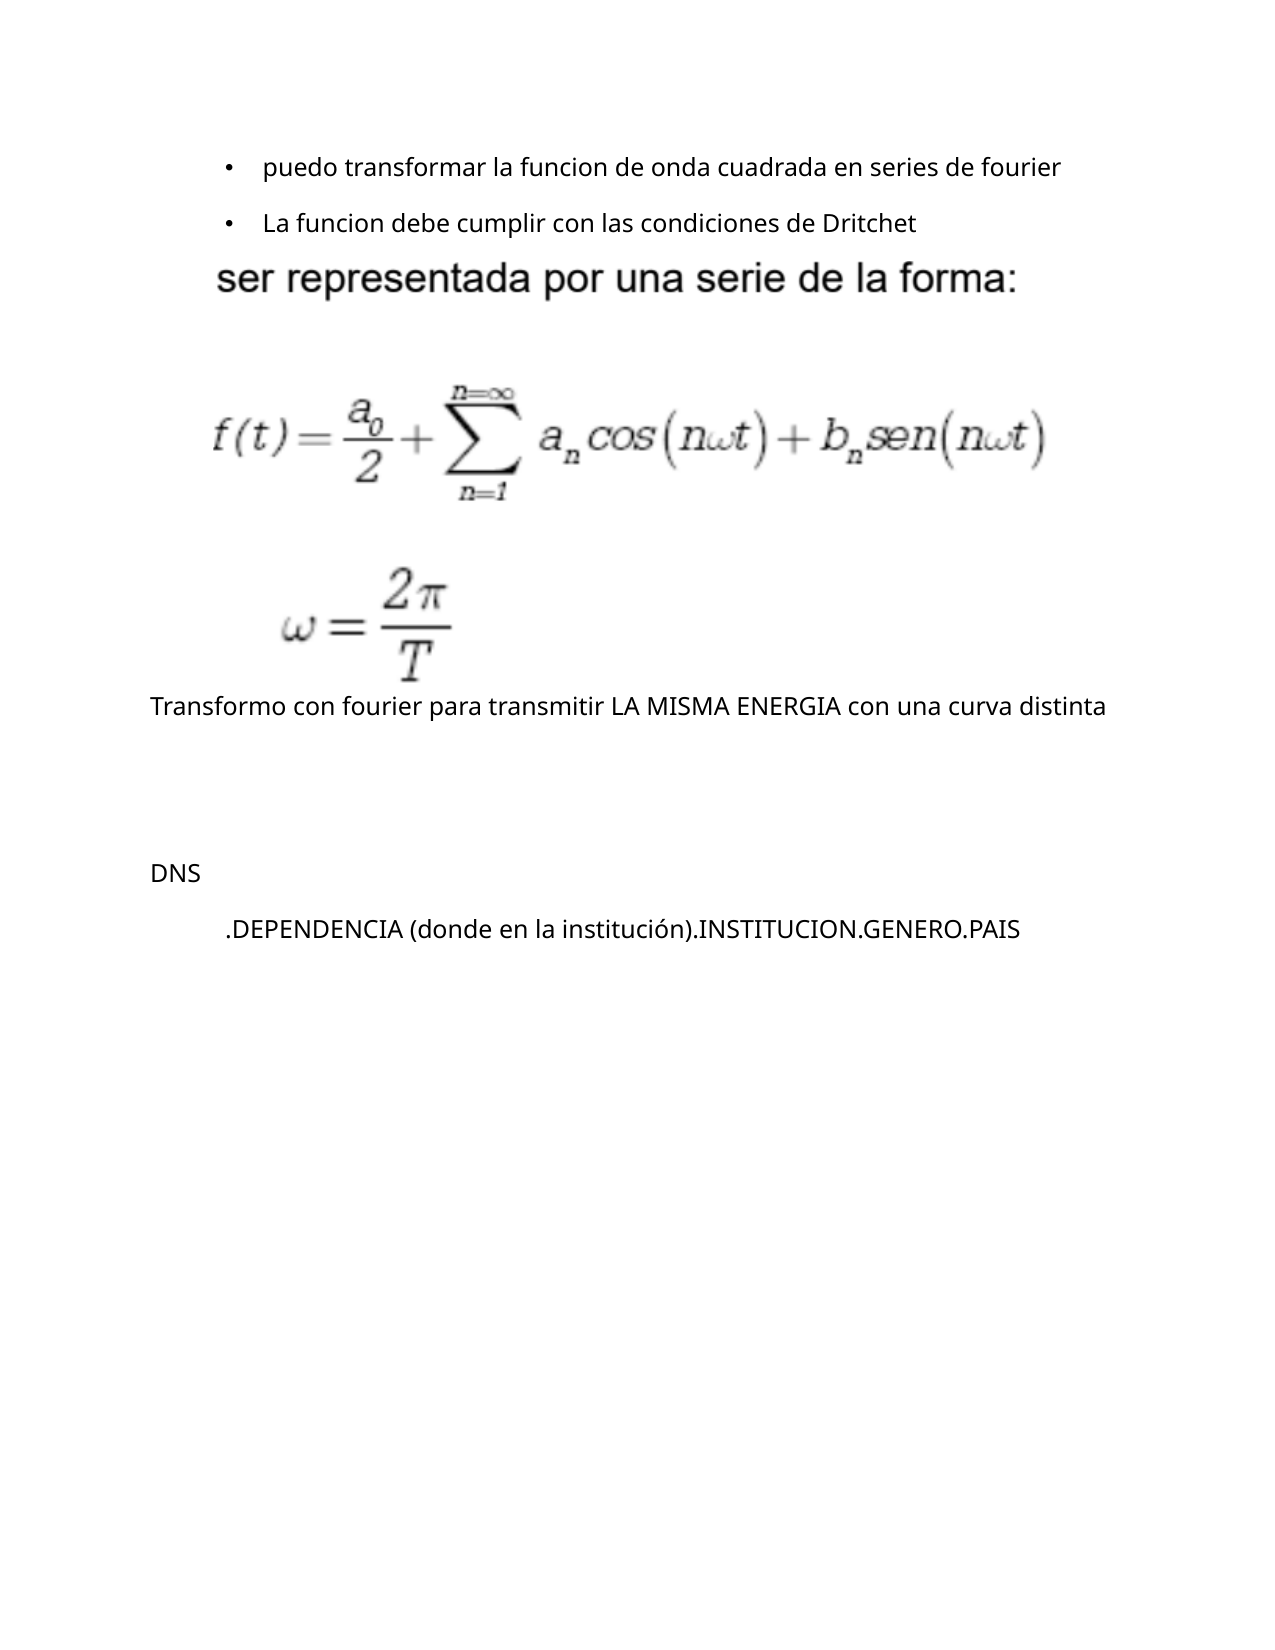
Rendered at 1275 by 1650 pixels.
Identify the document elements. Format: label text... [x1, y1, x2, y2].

list La funcion debe cumplir con las condiciones de Dritchet [225, 206, 1125, 240]
text DNS [150, 856, 1125, 890]
list puedo transformar la funcion de onda cuadrada en series de fourier [225, 150, 1125, 184]
text Transformo con fourier para transmitir LA MISMA ENERGIA con una curva distinta [150, 262, 1125, 722]
text .DEPENDENCIA (donde en la institución).INSTITUCION.GENERO.PAIS [150, 912, 1125, 946]
